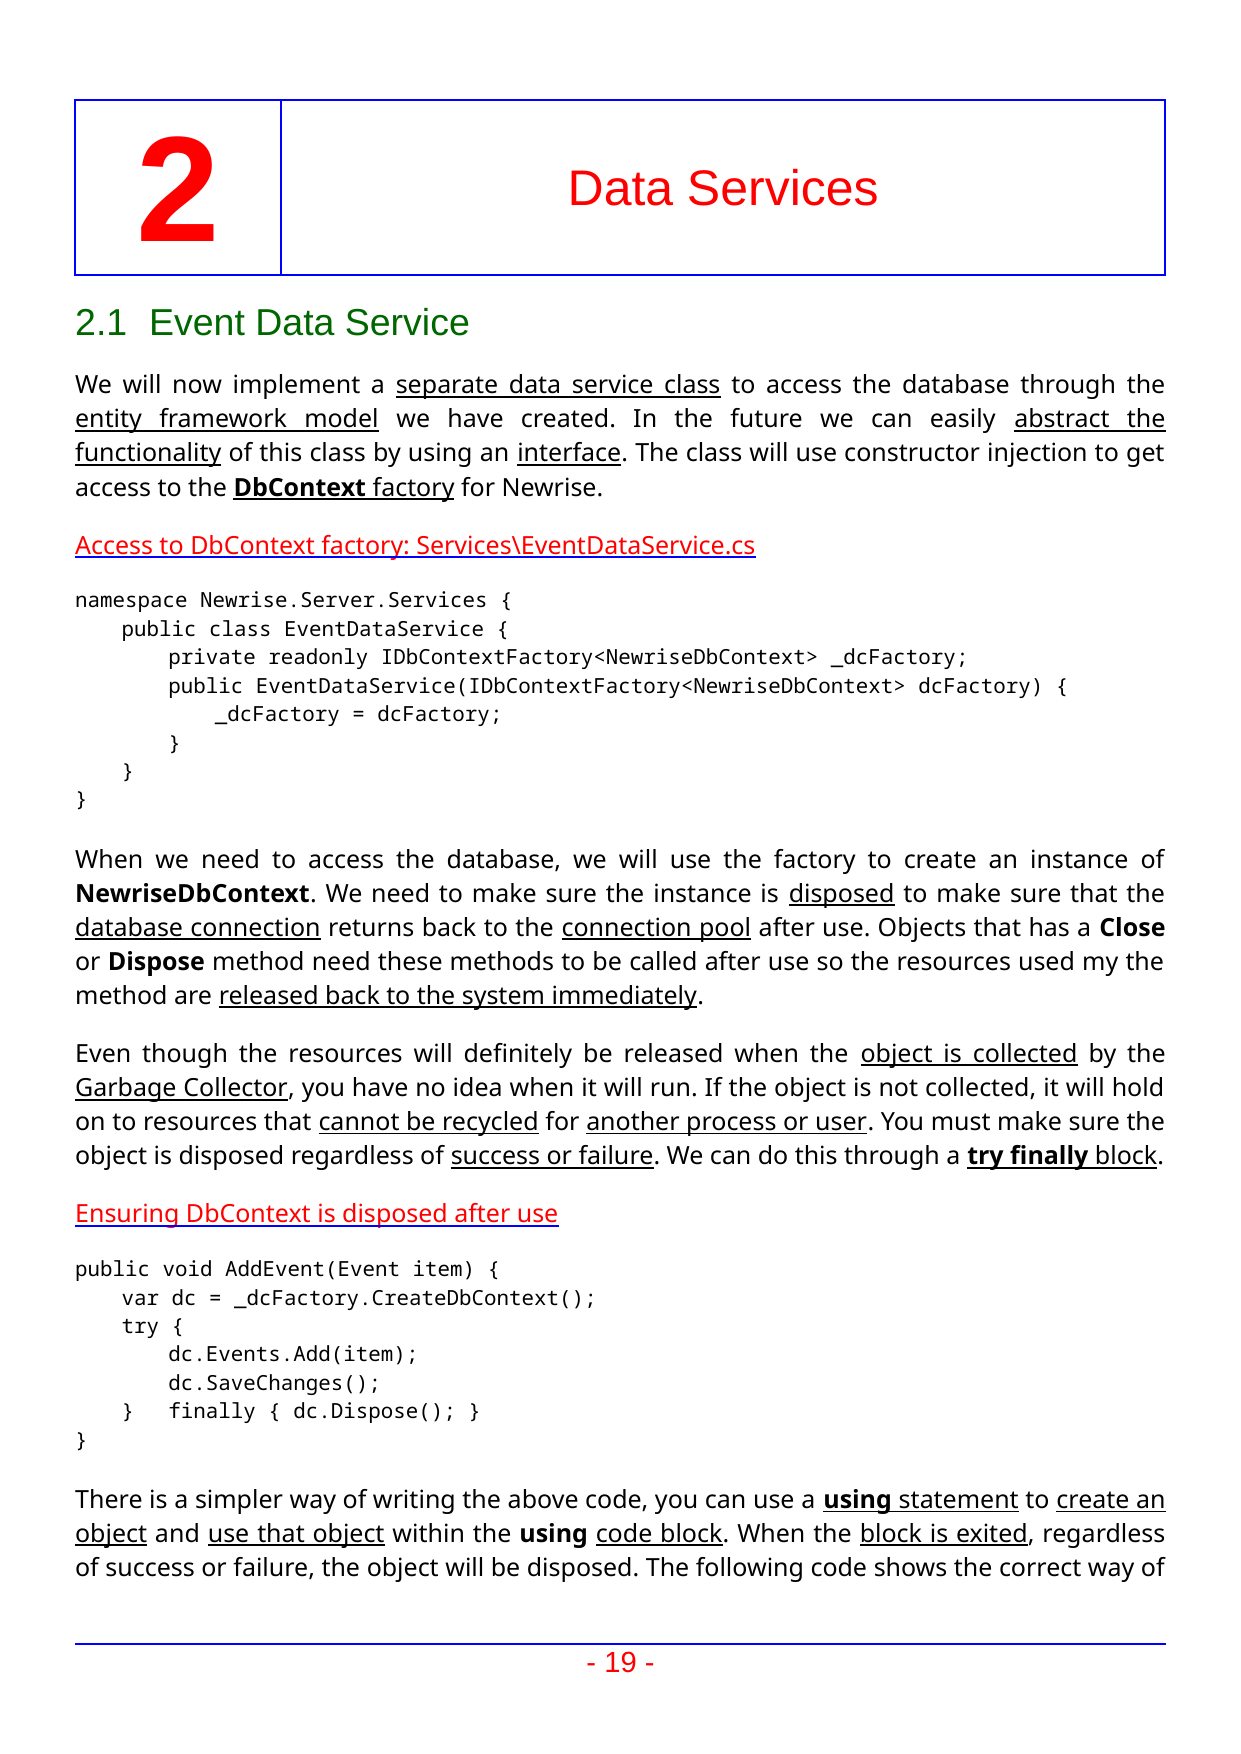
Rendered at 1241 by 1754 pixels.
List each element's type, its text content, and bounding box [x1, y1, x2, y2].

text There is a simpler way of writing the above code, you can use a using statement to create an object and use that object within the using code block. When the block is exited, regardless of success or failure, the object will be disposed. The following code shows the correct way of [75, 1482, 1166, 1584]
text } [75, 1425, 1166, 1453]
text } finally { dc.Dispose(); } [75, 1396, 1166, 1425]
text public void AddEvent(Event item) { [75, 1254, 1166, 1283]
table_header 2 [76, 101, 280, 274]
text _dcFactory = dcFactory; [75, 699, 1166, 728]
text dc.SaveChanges(); [75, 1368, 1166, 1396]
text private readonly IDbContextFactory<NewriseDbContext> _dcFactory; [75, 642, 1166, 671]
text We will now implement a separate data service class to access the database through the entity framework model we have created. In the future we can easily abstract the functionality of this class by using an interface. The class will use constructor injection to get access to the DbContext factory for Newrise. [75, 367, 1166, 503]
text } [75, 728, 1166, 756]
text public class EventDataService { [75, 614, 1166, 642]
text When we need to access the database, we will use the factory to create an instance of NewriseDbContext. We need to make sure the instance is disposed to make sure that the database connection returns back to the connection pool after use. Objects that has a Close or Dispose method need these methods to be called after use so the resources used my the method are released back to the system immediately. [75, 841, 1166, 1012]
text public EventDataService(IDbContextFactory<NewriseDbContext> dcFactory) { [75, 671, 1166, 699]
text 2.1 Event Data Service [75, 300, 1166, 343]
table_header Data Services [282, 101, 1164, 274]
text Even though the resources will definitely be released when the object is collected by the Garbage Collector, you have no idea when it will run. If the object is not collected, it will hold on to resources that cannot be recycled for another process or user. You must make sure the object is disposed regardless of success or failure. We can do this through a try finally block. [75, 1036, 1166, 1172]
text var dc = _dcFactory.CreateDbContext(); [75, 1283, 1166, 1311]
text Ensuring DbContext is disposed after use [75, 1196, 1166, 1230]
text dc.Events.Add(item); [75, 1339, 1166, 1368]
text } [75, 756, 1166, 784]
text } [75, 784, 1166, 841]
text Access to DbContext factory: Services\EventDataService.cs [75, 527, 1166, 561]
text try { [75, 1311, 1166, 1339]
text namespace Newrise.Server.Services { [75, 585, 1166, 614]
